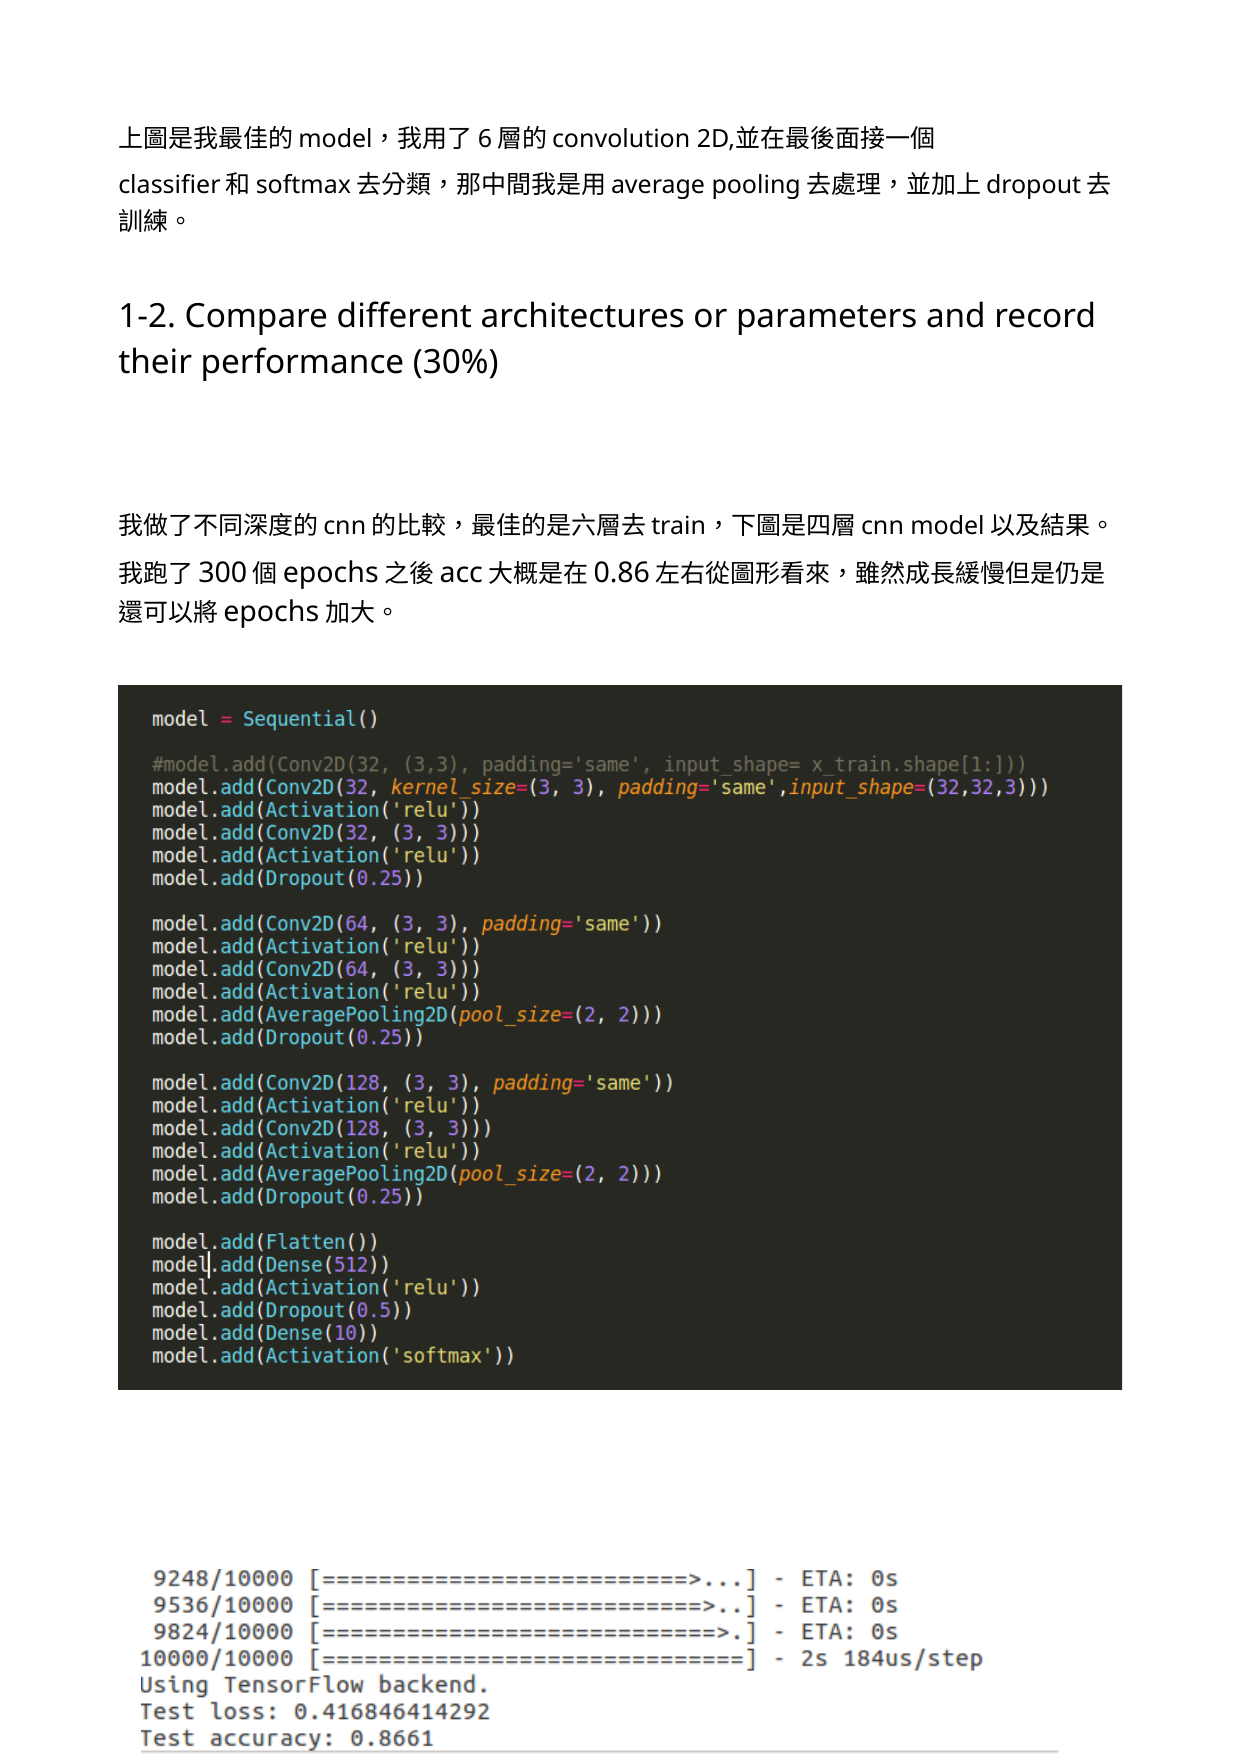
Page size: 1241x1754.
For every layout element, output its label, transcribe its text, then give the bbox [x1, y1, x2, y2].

text 我做了不同深度的cnn的比較，最佳的是六層去train，下圖是四層cnn model以及結果。 [118, 505, 1122, 541]
text classifier和softmax去分類，那中間我是用average pooling去處理，並加上dropout去訓練。 [118, 165, 1122, 237]
text 上圖是我最佳的model，我用了6層的convolution 2D,並在最後面接一個 [118, 118, 1122, 154]
picture [118, 685, 1123, 1390]
text 1-2. Compare different architectures or parameters and record their performance (30%) [118, 292, 1122, 383]
text 我跑了300個epochs之後acc大概是在0.86左右從圖形看來，雖然成長緩慢但是仍是還可以將epochs加大。 [118, 552, 1122, 629]
picture [141, 1569, 1059, 1754]
